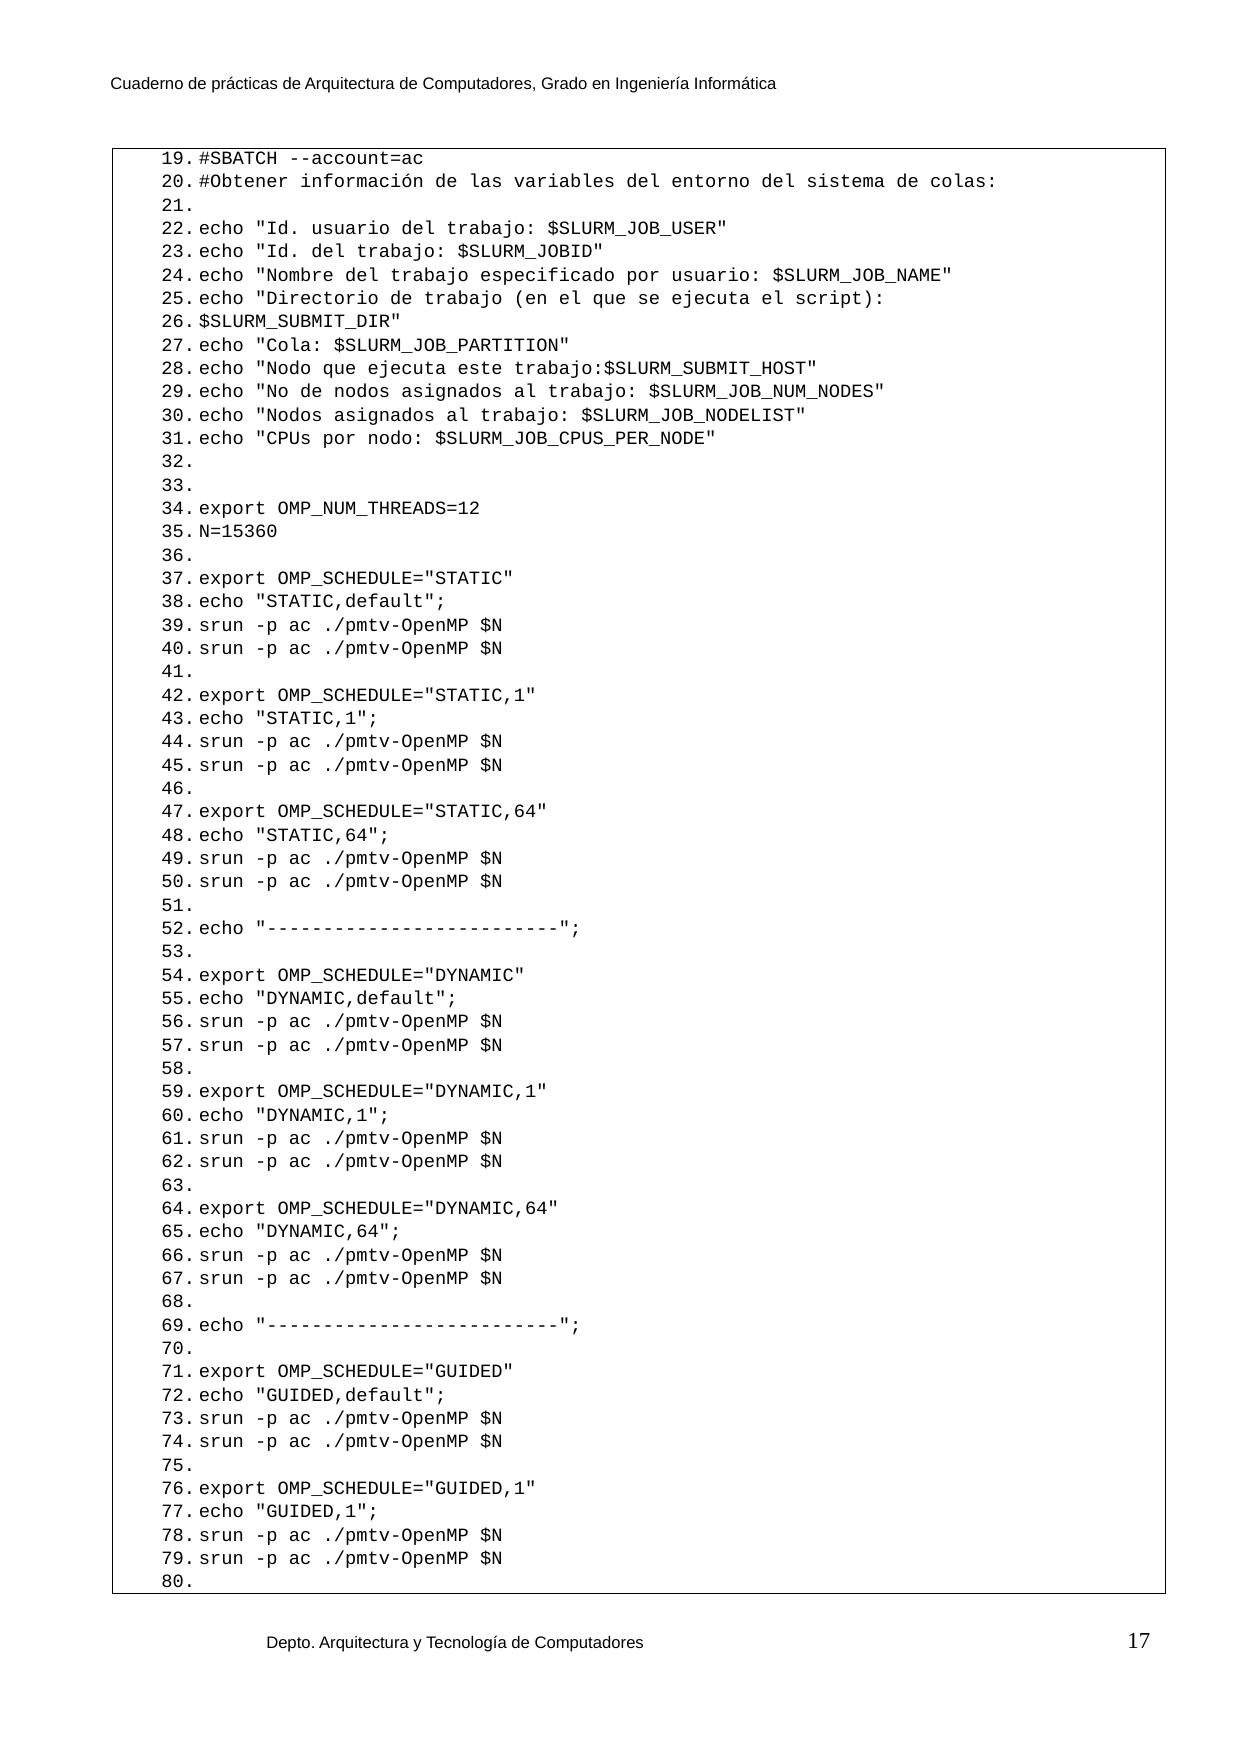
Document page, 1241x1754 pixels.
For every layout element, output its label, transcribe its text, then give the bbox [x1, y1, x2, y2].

table_header #!/bin/bash #sbatch -p ac -n1 --cpus-per-task=12 --hint=nomultithread --exclusive scriptATCGRID-pmtv.sh #Órdenes para el sistema de colas: #1. Asigna al trabajo un nombre #SBATCH --job-name=pmv-OpenMP-a #2. Asignar el trabajo a una cola (partición) #SBATCH --partition=ac #2. Asignar el trabajo a un account #SBATCH --account=ac #Obtener información de las variables del entorno del sistema de colas: echo "Id. usuario del trabajo: $SLURM_JOB_USER" echo "Id. del trabajo: $SLURM_JOBID" echo "Nombre del trabajo especificado por usuario: $SLURM_JOB_NAME" echo "Directorio de trabajo (en el que se ejecuta el script): $SLURM_SUBMIT_DIR" echo "Cola: $SLURM_JOB_PARTITION" echo "Nodo que ejecuta este trabajo:$SLURM_SUBMIT_HOST" echo "No de nodos asignados al trabajo: $SLURM_JOB_NUM_NODES" echo "Nodos asignados al trabajo: $SLURM_JOB_NODELIST" echo "CPUs por nodo: $SLURM_JOB_CPUS_PER_NODE" export OMP_NUM_THREADS=12 N=15360 export OMP_SCHEDULE="STATIC" echo "STATIC,default"; srun -p ac ./pmtv-OpenMP $N srun -p ac ./pmtv-OpenMP $N export OMP_SCHEDULE="STATIC,1" echo "STATIC,1"; srun -p ac ./pmtv-OpenMP $N srun -p ac ./pmtv-OpenMP $N export OMP_SCHEDULE="STATIC,64" echo "STATIC,64"; srun -p ac ./pmtv-OpenMP $N srun -p ac ./pmtv-OpenMP $N echo "--------------------------"; export OMP_SCHEDULE="DYNAMIC" echo "DYNAMIC,default"; srun -p ac ./pmtv-OpenMP $N srun -p ac ./pmtv-OpenMP $N export OMP_SCHEDULE="DYNAMIC,1" echo "DYNAMIC,1"; srun -p ac ./pmtv-OpenMP $N srun -p ac ./pmtv-OpenMP $N export OMP_SCHEDULE="DYNAMIC,64" echo "DYNAMIC,64"; srun -p ac ./pmtv-OpenMP $N srun -p ac ./pmtv-OpenMP $N echo "--------------------------"; export OMP_SCHEDULE="GUIDED" echo "GUIDED,default"; srun -p ac ./pmtv-OpenMP $N srun -p ac ./pmtv-OpenMP $N export OMP_SCHEDULE="GUIDED,1" echo "GUIDED,1"; srun -p ac ./pmtv-OpenMP $N srun -p ac ./pmtv-OpenMP $N export OMP_SCHEDULE="GUIDED,64" echo "GUIDED,64"; srun -p ac ./pmtv-OpenMP $N srun -p ac ./pmtv-OpenMP $N [113, 149, 1165, 1593]
